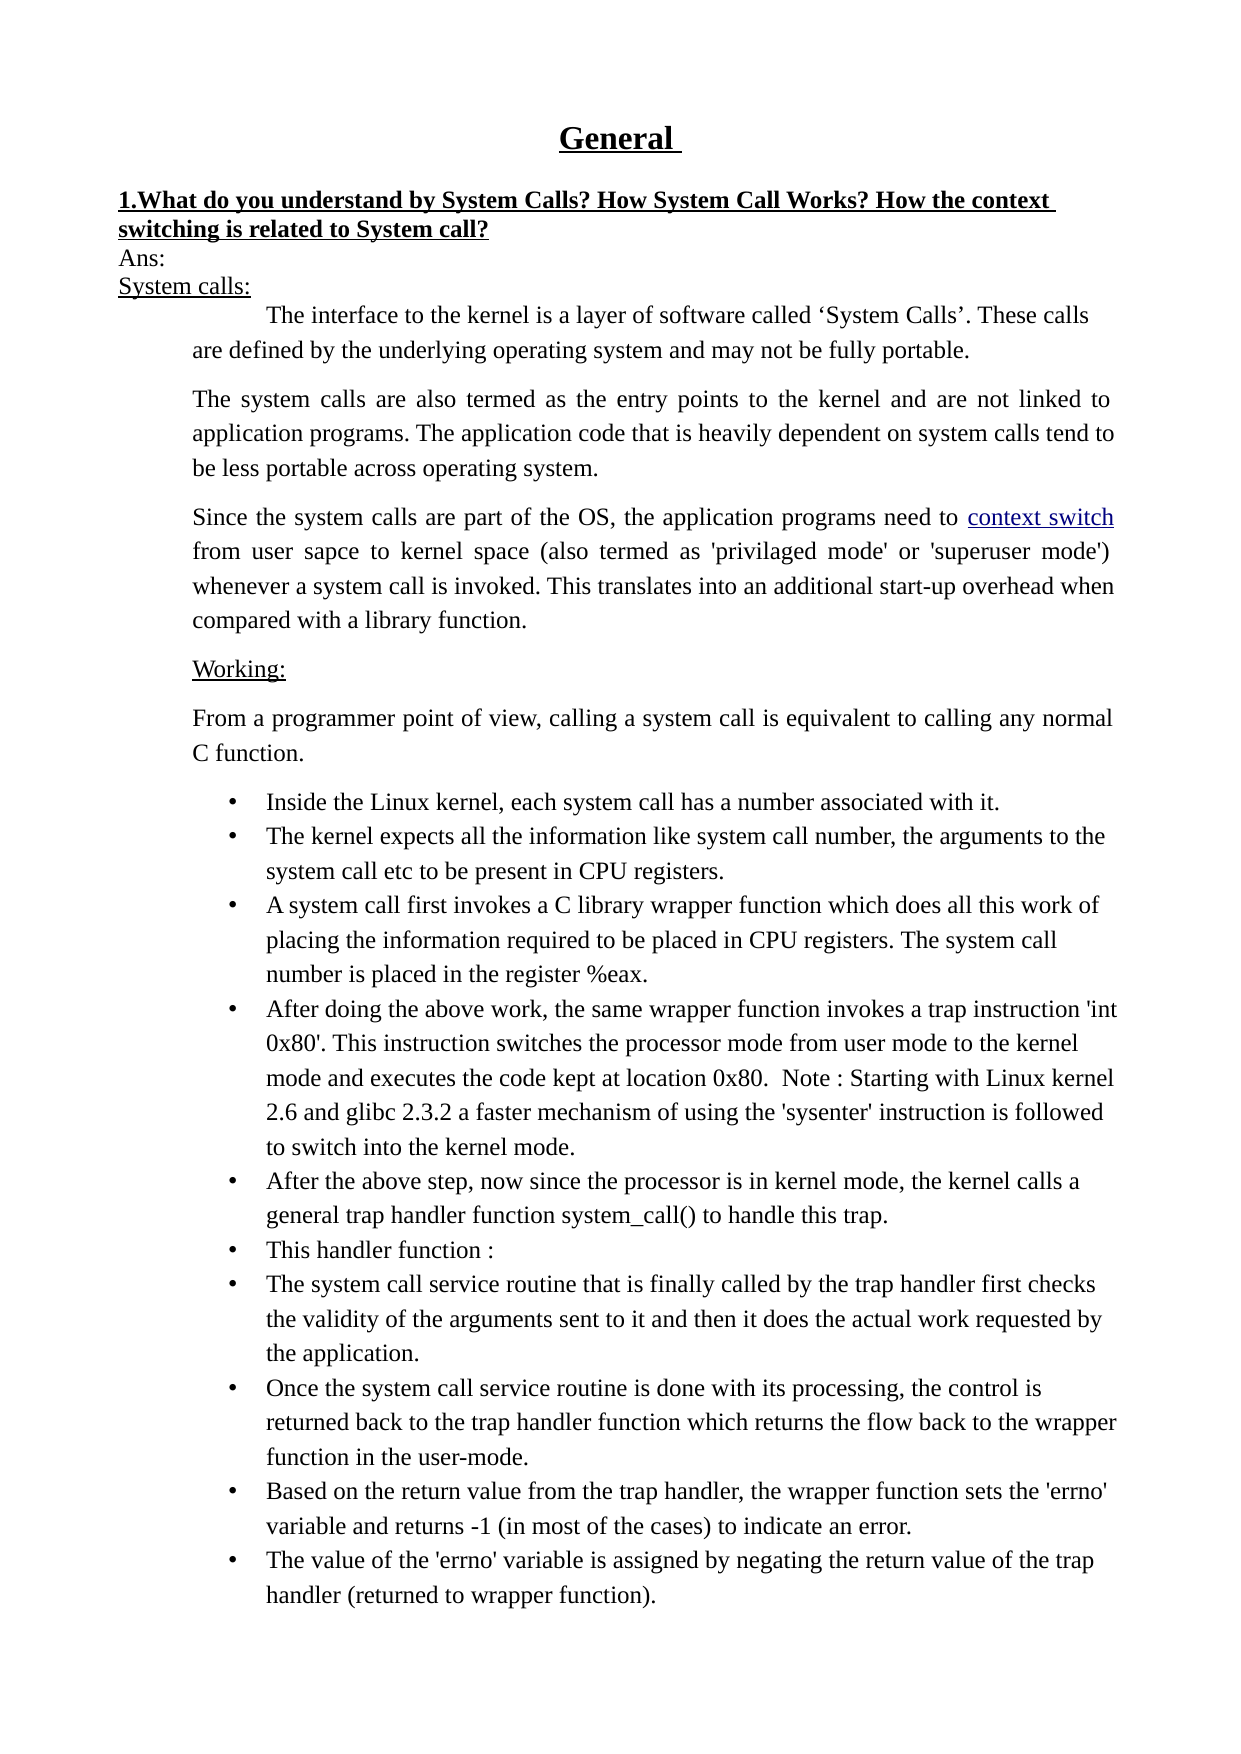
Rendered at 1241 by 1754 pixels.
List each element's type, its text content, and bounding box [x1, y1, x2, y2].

text 1.What do you understand by System Calls? How System Call Works? How the context [118, 185, 1122, 214]
list After doing the above work, the same wrapper function invokes a trap instruction 'int 0x80'. This instruction switches the processor mode from user mode to the kernel mode and executes the code kept at location 0x80. Note : Starting with Linux kernel 2.6 and glibc 2.3.2 a faster mechanism of using the 'sysenter' instruction is followed to switch into the kernel mode. [228, 994, 1122, 1160]
text General [118, 118, 1122, 156]
text Working: [118, 654, 1122, 683]
text switching is related to System call? [118, 214, 1122, 243]
list The value of the 'errno' variable is assigned by negating the return value of the trap handler (returned to wrapper function). [228, 1545, 1122, 1609]
text The system calls are also termed as the entry points to the kernel and are not linked to application programs. The application code that is heavily dependent on system calls tend to be less portable across operating system. [118, 384, 1122, 481]
text The interface to the kernel is a layer of software called ‘System Calls’. These calls are defined by the underlying operating system and may not be fully portable. [118, 300, 1122, 363]
list Inside the Linux kernel, each system call has a number associated with it. [228, 787, 1122, 816]
list A system call first invokes a C library wrapper function which does all this work of placing the information required to be placed in CPU registers. The system call number is placed in the register %eax. [228, 890, 1122, 988]
text Ans: [118, 243, 1122, 271]
list This handler function : [228, 1235, 1122, 1264]
text Since the system calls are part of the OS, the application programs need to context switch from user sapce to kernel space (also termed as 'privilaged mode' or 'superuser mode') whenever a system call is invoked. This translates into an additional start-up overhead when compared with a library function. [118, 502, 1122, 634]
list Once the system call service routine is done with its processing, the control is returned back to the trap handler function which returns the flow back to the wrapper function in the user-mode. [228, 1373, 1122, 1471]
list After the above step, now since the processor is in kernel mode, the kernel calls a general trap handler function system_call() to handle this trap. [228, 1166, 1122, 1229]
list Based on the return value from the trap handler, the wrapper function sets the 'errno' variable and returns -1 (in most of the cases) to indicate an error. [228, 1476, 1122, 1540]
text From a programmer point of view, calling a system call is equivalent to calling any normal C function. [118, 703, 1122, 767]
list The system call service routine that is finally called by the trap handler first checks the validity of the arguments sent to it and then it does the actual work requested by the application. [228, 1269, 1122, 1367]
text System calls: [118, 271, 1122, 300]
list The kernel expects all the information like system call number, the arguments to the system call etc to be present in CPU registers. [228, 821, 1122, 884]
